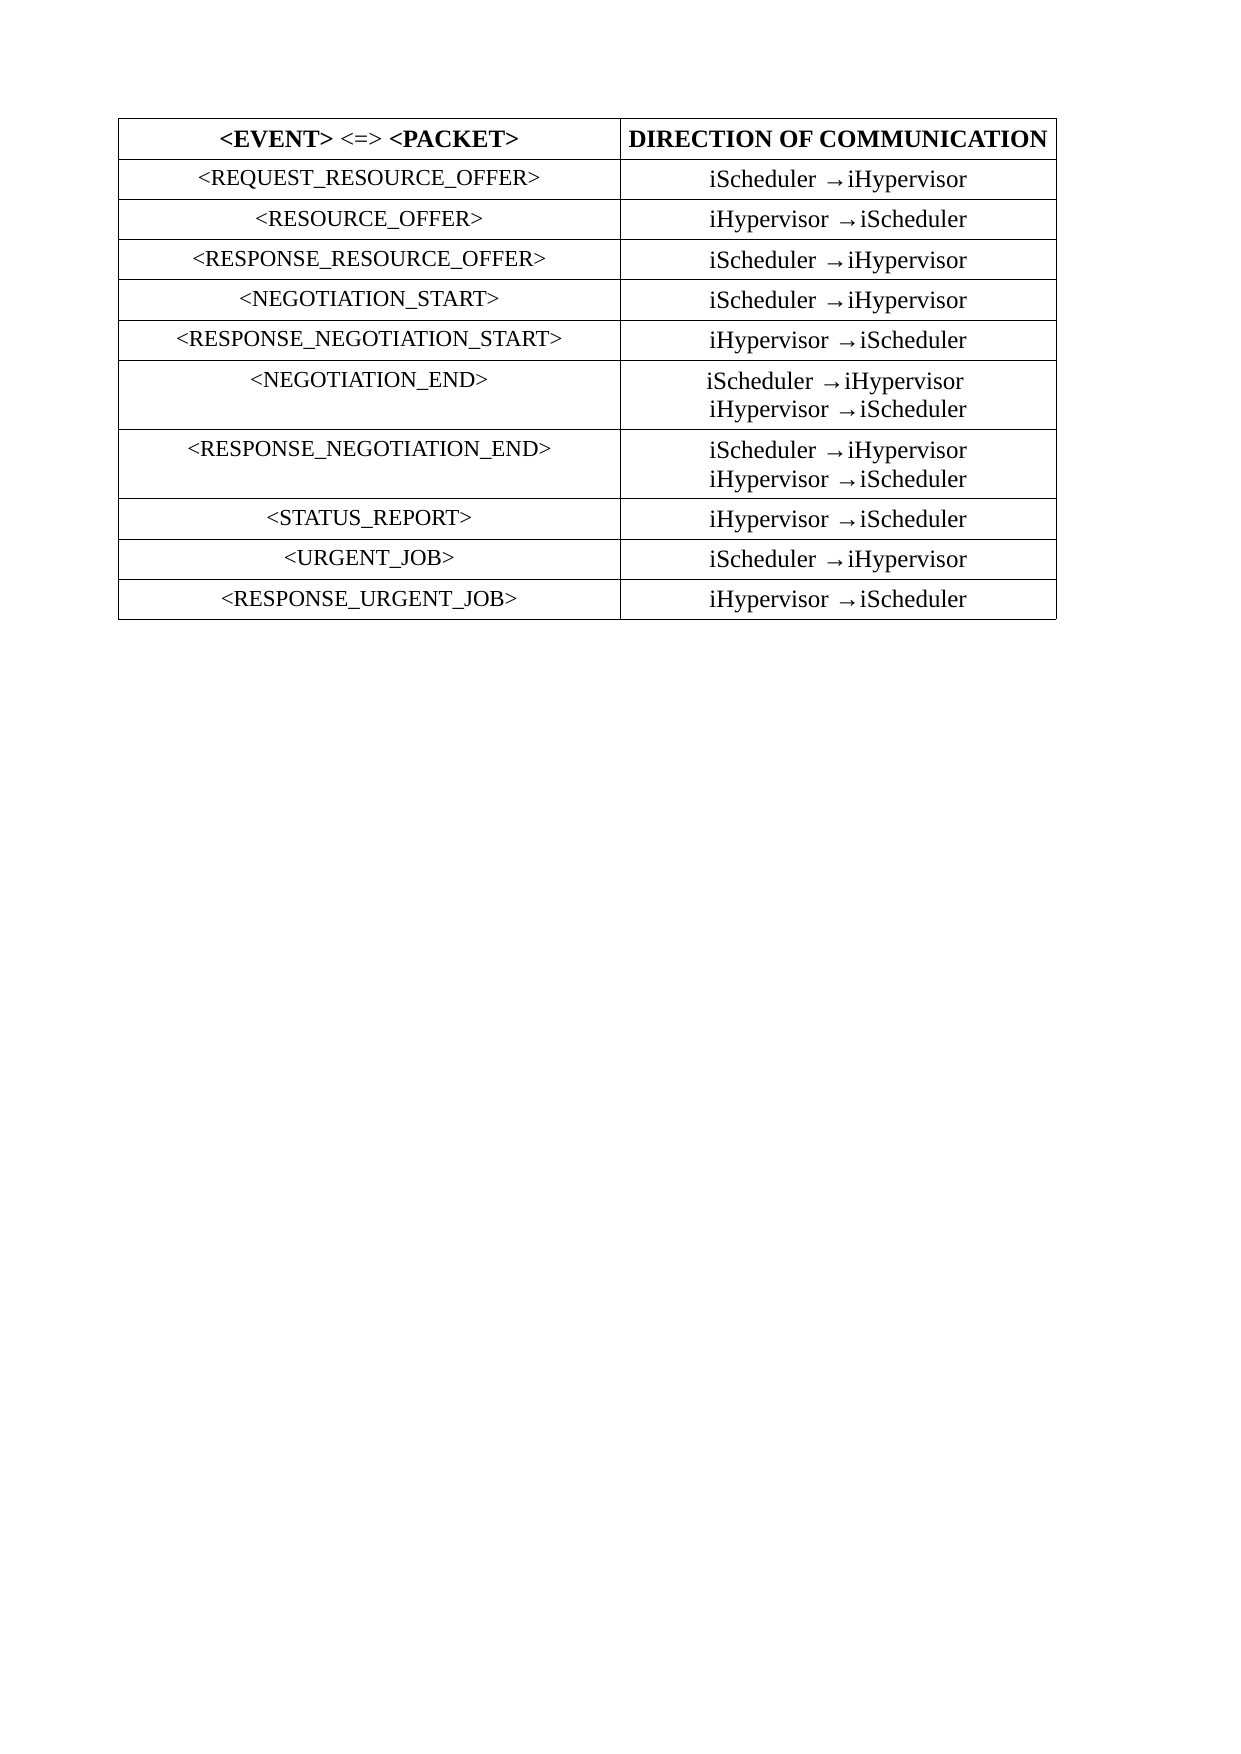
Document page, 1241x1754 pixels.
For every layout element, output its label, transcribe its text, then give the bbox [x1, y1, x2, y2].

table_cell iScheduler →iHypervisor [621, 160, 1056, 199]
table_cell <RESOURCE_OFFER> [119, 200, 620, 239]
table_cell iScheduler →iHypervisor [621, 540, 1056, 579]
table_cell iScheduler →iHypervisor [621, 240, 1056, 279]
table_cell <REQUEST_RESOURCE_OFFER> [119, 160, 620, 199]
table_cell <NEGOTIATION_END> [119, 361, 620, 429]
table_cell iHypervisor →iScheduler [621, 499, 1056, 538]
table_cell iScheduler →iHypervisor iHypervisor →iScheduler [621, 430, 1056, 498]
table_cell <RESPONSE_NEGOTIATION_END> [119, 430, 620, 498]
table_cell <RESPONSE_RESOURCE_OFFER> [119, 240, 620, 279]
table_cell <URGENT_JOB> [119, 540, 620, 579]
table_header <EVENT> <=> <PACKET> [119, 119, 620, 158]
table_cell <STATUS_REPORT> [119, 499, 620, 538]
table_cell iHypervisor →iScheduler [621, 321, 1056, 360]
table_cell iScheduler →iHypervisor iHypervisor →iScheduler [621, 361, 1056, 429]
table_cell <RESPONSE_NEGOTIATION_START> [119, 321, 620, 360]
table_header DIRECTION OF COMMUNICATION [621, 119, 1056, 158]
table_cell <RESPONSE_URGENT_JOB> [119, 580, 620, 619]
table_cell iScheduler →iHypervisor [621, 280, 1056, 320]
table_cell <NEGOTIATION_START> [119, 280, 620, 320]
table_cell iHypervisor →iScheduler [621, 580, 1056, 619]
table_cell iHypervisor →iScheduler [621, 200, 1056, 239]
